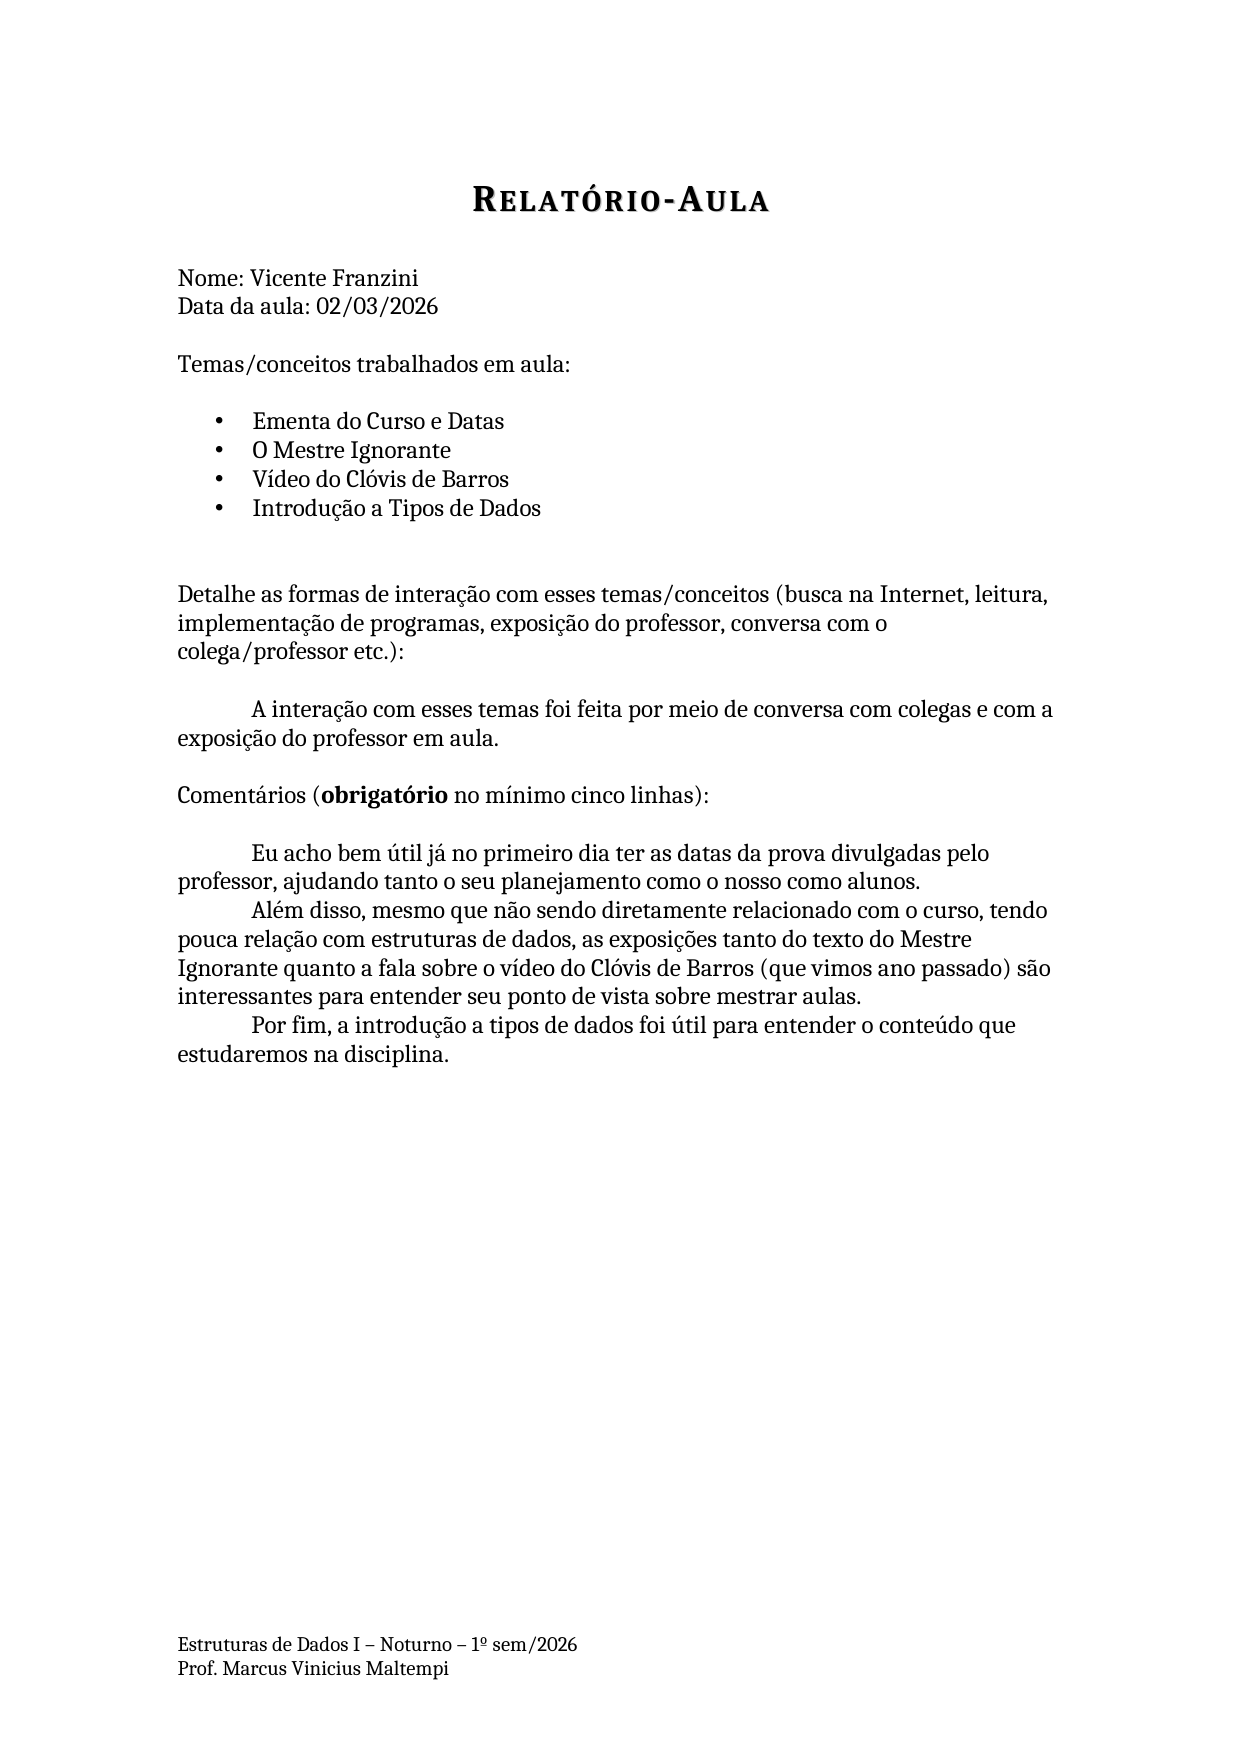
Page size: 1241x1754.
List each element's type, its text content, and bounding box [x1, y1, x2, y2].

text Eu acho bem útil já no primeiro dia ter as datas da prova divulgadas pelo professor, ajudando tanto o seu planejamento como o nosso como alunos. [177, 838, 1063, 896]
text Data da aula: 02/03/2026 [177, 292, 1063, 321]
list Ementa do Curso e Datas [215, 407, 1063, 436]
list Vídeo do Clóvis de Barros [215, 465, 1063, 493]
text Além disso, mesmo que não sendo diretamente relacionado com o curso, tendo pouca relação com estruturas de dados, as exposições tanto do texto do Mestre Ignorante quanto a fala sobre o vídeo do Clóvis de Barros (que vimos ano passado) são interessantes para entender seu ponto de vista sobre mestrar aulas. [177, 896, 1063, 1011]
text Detalhe as formas de interação com esses temas/conceitos (busca na Internet, leitura, implementação de programas, exposição do professor, conversa com o colega/professor etc.): [177, 580, 1063, 666]
text Por fim, a introdução a tipos de dados foi útil para entender o conteúdo que estudaremos na disciplina. [177, 1011, 1063, 1068]
text Temas/conceitos trabalhados em aula: [177, 350, 1063, 378]
text Relatório-Aula [177, 177, 1063, 220]
list Introdução a Tipos de Dados [215, 493, 1063, 522]
text Nome: Vicente Franzini [177, 263, 1063, 292]
text Comentários (obrigatório no mínimo cinco linhas): [177, 781, 1063, 810]
list O Mestre Ignorante [215, 436, 1063, 465]
text A interação com esses temas foi feita por meio de conversa com colegas e com a exposição do professor em aula. [177, 695, 1063, 752]
